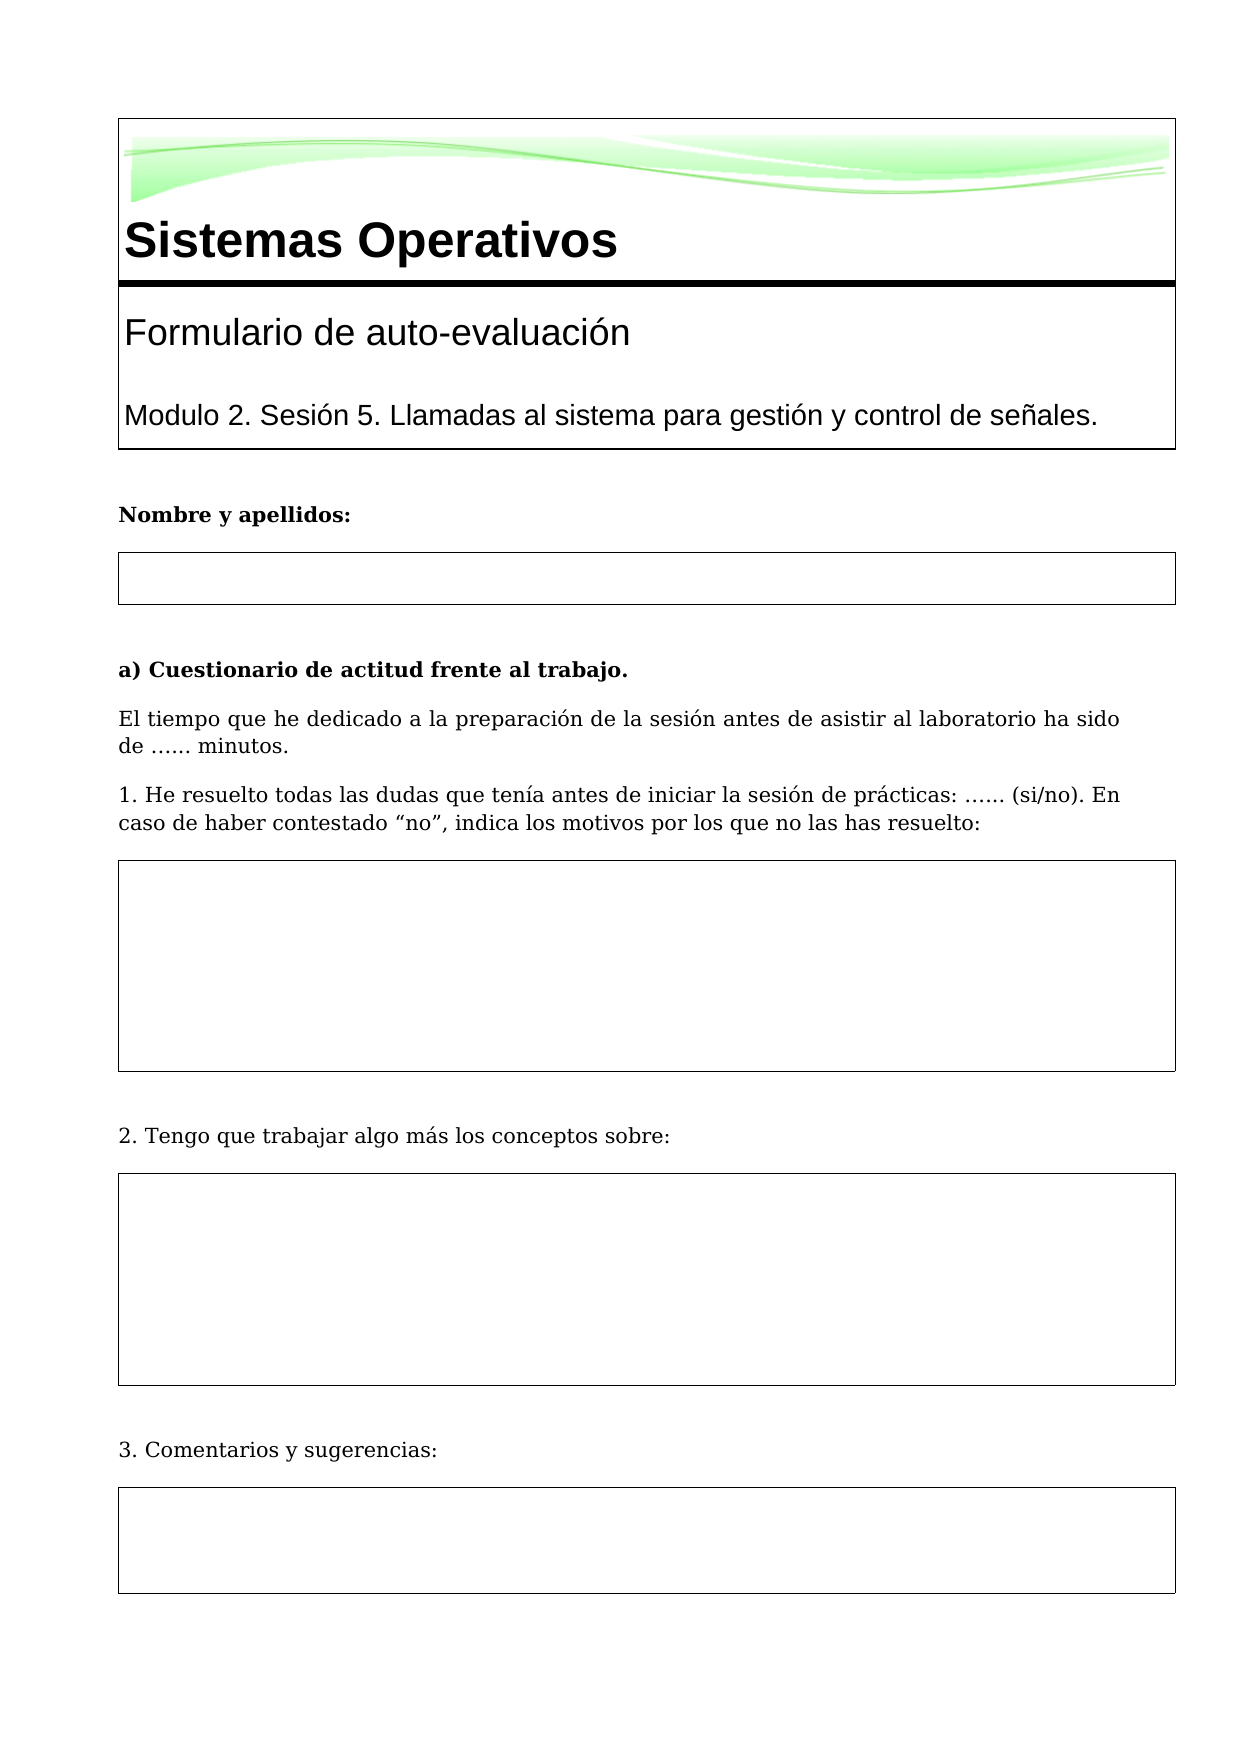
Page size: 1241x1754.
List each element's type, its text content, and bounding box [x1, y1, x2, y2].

text El tiempo que he dedicado a la preparación de la sesión antes de asistir al laboratorio ha sido de …... minutos. [118, 707, 1122, 759]
text Nombre y apellidos: [118, 503, 1122, 527]
text 3. Comentarios y sugerencias: [118, 1438, 1122, 1462]
table_header [119, 1488, 1175, 1593]
table_header [119, 1174, 1175, 1385]
text 1. He resuelto todas las dudas que tenía antes de iniciar la sesión de prácticas: …... (si/no). En caso de haber contestado “no”, indica los motivos por los que no las has resuelto: [118, 783, 1122, 835]
table_cell Formulario de auto-evaluación Modulo 2. Sesión 5. Llamadas al sistema para gestión y control de señales. [119, 287, 1175, 448]
table_header Sistemas Operativos [119, 119, 1175, 280]
text 2. Tengo que trabajar algo más los conceptos sobre: [118, 1124, 1122, 1149]
text a) Cuestionario de actitud frente al trabajo. [118, 658, 1122, 682]
table_header [119, 861, 1175, 1071]
table_header [119, 553, 1175, 604]
